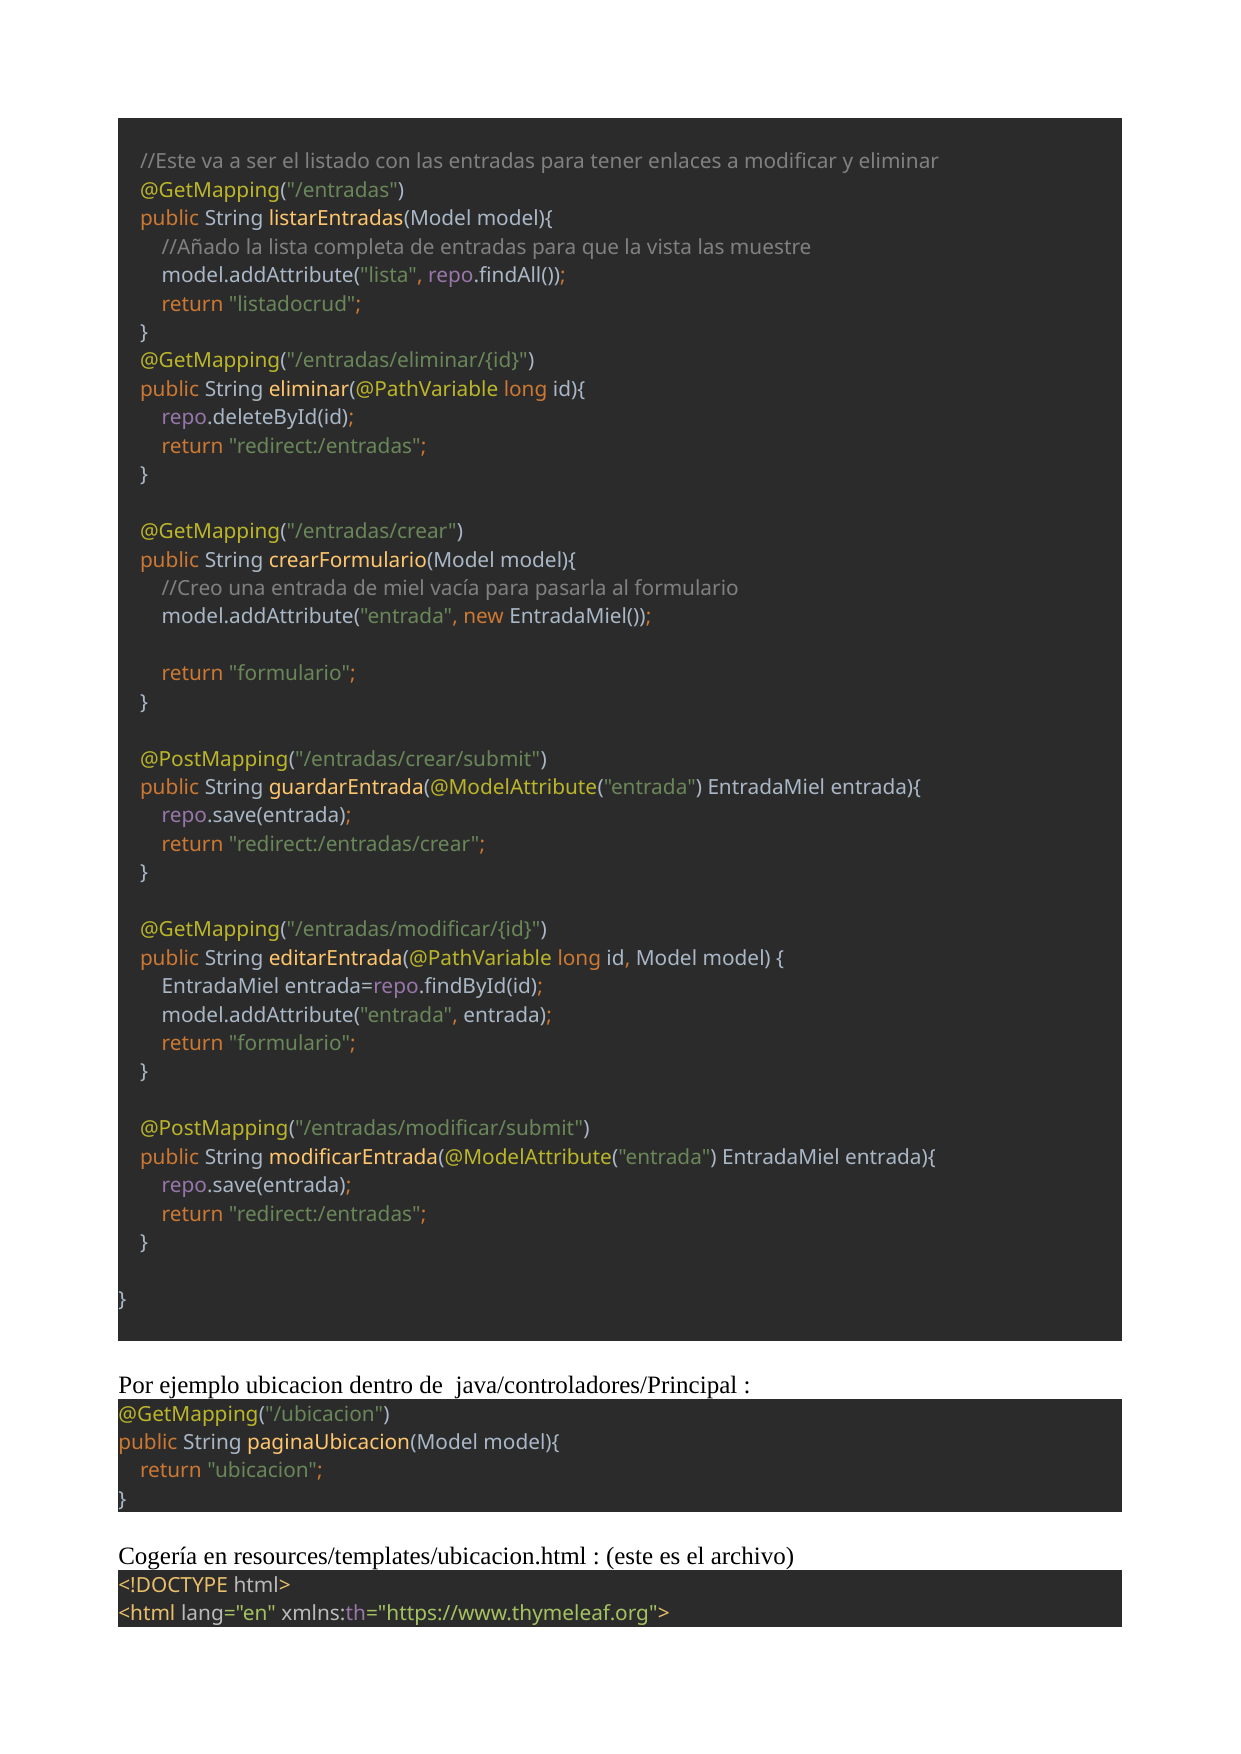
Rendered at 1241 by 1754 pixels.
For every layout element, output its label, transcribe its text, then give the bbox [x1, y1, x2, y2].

text Por ejemplo ubicacion dentro de java/controladores/Principal : [118, 1370, 1122, 1399]
text Cogería en resources/templates/ubicacion.html : (este es el archivo) [118, 1541, 1122, 1570]
text @GetMapping("/ubicacion") public String paginaUbicacion(Model model){ return "ubicacion"; } [118, 1399, 1122, 1512]
text //Este va a ser el listado con las entradas para tener enlaces a modificar y eliminar @GetMapping("/entradas") public String listarEntradas(Model model){ //Añado la lista completa de entradas para que la vista las muestre model.addAttribute("lista", repo.findAll()); return "listadocrud"; } @GetMapping("/entradas/eliminar/{id}") public String eliminar(@PathVariable long id){ repo.deleteById(id); return "redirect:/entradas"; } @GetMapping("/entradas/crear") public String crearFormulario(Model model){ //Creo una entrada de miel vacía para pasarla al formulario model.addAttribute("entrada", new EntradaMiel()); return "formulario"; } @PostMapping("/entradas/crear/submit") public String guardarEntrada(@ModelAttribute("entrada") EntradaMiel entrada){ repo.save(entrada); return "redirect:/entradas/crear"; } @GetMapping("/entradas/modificar/{id}") public String editarEntrada(@PathVariable long id, Model model) { EntradaMiel entrada=repo.findById(id); model.addAttribute("entrada", entrada); return "formulario"; } @PostMapping("/entradas/modificar/submit") public String modificarEntrada(@ModelAttribute("entrada") EntradaMiel entrada){ repo.save(entrada); return "redirect:/entradas"; } } [118, 118, 1122, 1341]
text <!DOCTYPE html> <html lang="en" xmlns:th="https://www.thymeleaf.org"> [118, 1570, 1122, 1627]
